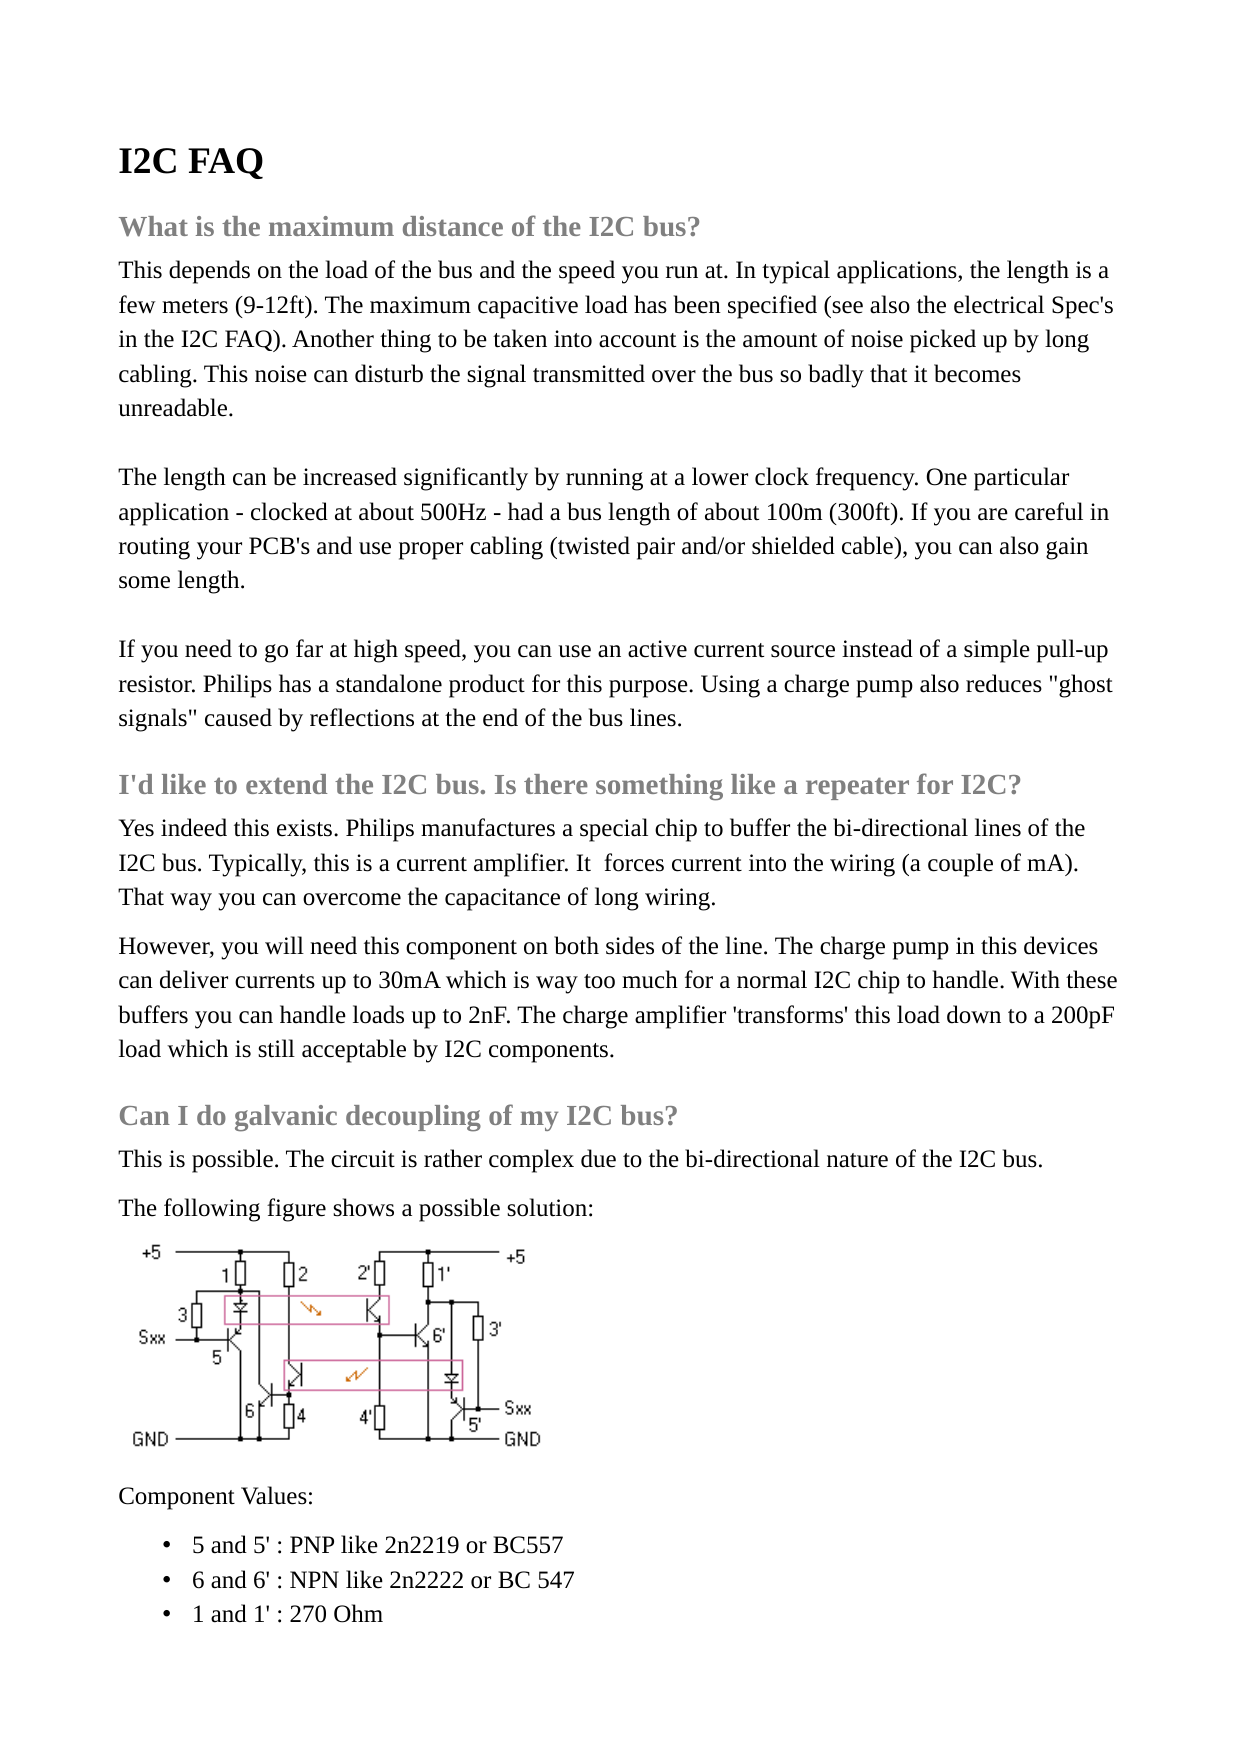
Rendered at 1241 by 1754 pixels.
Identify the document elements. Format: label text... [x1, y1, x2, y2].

list 6 and 6' : NPN like 2n2222 or BC 547 [162, 1565, 1122, 1594]
list 1 and 1' : 270 Ohm [162, 1599, 1122, 1628]
subtitle Can I do galvanic decoupling of my I2C bus? [118, 1098, 1122, 1132]
text This is possible. The circuit is rather complex due to the bi-directional nature of the I2C bus. [118, 1144, 1122, 1173]
subtitle I'd like to extend the I2C bus. Is there something like a repeater for I2C? [118, 767, 1122, 801]
text This depends on the load of the bus and the speed you run at. In typical applications, the length is a few meters (9-12ft). The maximum capacitive load has been specified (see also the electrical Spec's in the I2C FAQ). Another thing to be taken into account is the amount of noise picked up by long cabling. This noise can disturb the signal transmitted over the bus so badly that it becomes unreadable. The length can be increased significantly by running at a lower clock frequency. One particular application - clocked at about 500Hz - had a bus length of about 100m (300ft). If you are careful in routing your PCB's and use proper cabling (twisted pair and/or shielded cable), you can also gain some length. If you need to go far at high speed, you can use an active current source instead of a simple pull-up resistor. Philips has a standalone product for this purpose. Using a charge pump also reduces "ghost signals" caused by reflections at the end of the bus lines. [118, 255, 1122, 732]
list 5 and 5' : PNP like 2n2219 or BC557 [162, 1531, 1122, 1559]
subtitle What is the maximum distance of the I2C bus? [118, 209, 1122, 243]
text The following figure shows a possible solution: [118, 1193, 1122, 1222]
subtitle I2C FAQ [118, 139, 1122, 182]
picture [118, 1242, 548, 1462]
text Yes indeed this exists. Philips manufactures a special chip to buffer the bi-directional lines of the I2C bus. Typically, this is a current amplifier. It forces current into the wiring (a couple of mA). That way you can overcome the capacitance of long wiring. [118, 813, 1122, 911]
text However, you will need this component on both sides of the line. The charge pump in this devices can deliver currents up to 30mA which is way too much for a normal I2C chip to handle. With these buffers you can handle loads up to 2nF. The charge amplifier 'transforms' this load down to a 200pF load which is still acceptable by I2C components. [118, 931, 1122, 1063]
text Component Values: [118, 1481, 1122, 1510]
